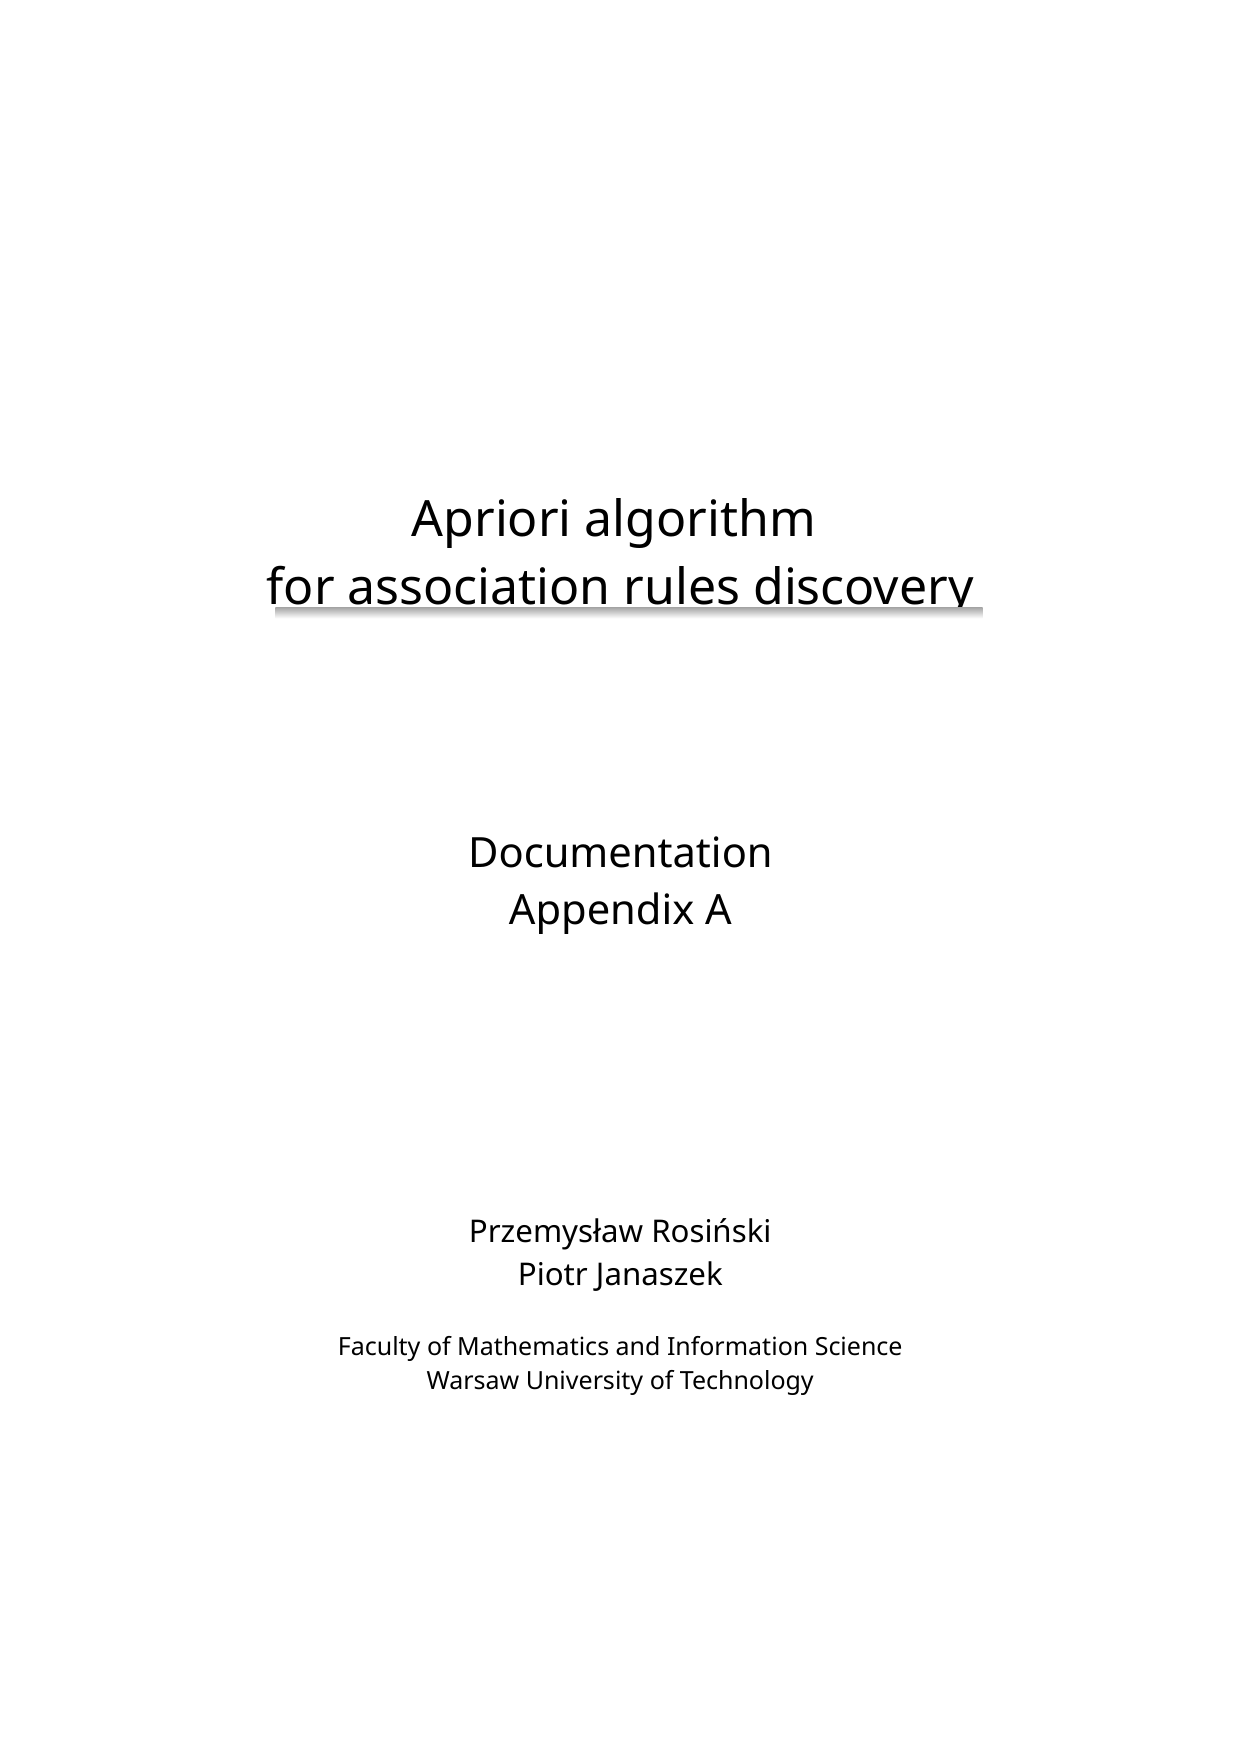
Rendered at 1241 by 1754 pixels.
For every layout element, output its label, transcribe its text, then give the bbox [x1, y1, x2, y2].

text Appendix A [118, 880, 1122, 937]
text Piotr Janaszek [118, 1252, 1122, 1294]
text Warsaw University of Technology [118, 1362, 1122, 1397]
text for association rules discovery [118, 551, 1122, 619]
text Przemysław Rosiński [118, 1209, 1122, 1252]
text Faculty of Mathematics and Information Science [118, 1328, 1122, 1362]
text Apriori algorithm [118, 482, 1122, 551]
text Documentation [118, 823, 1122, 880]
